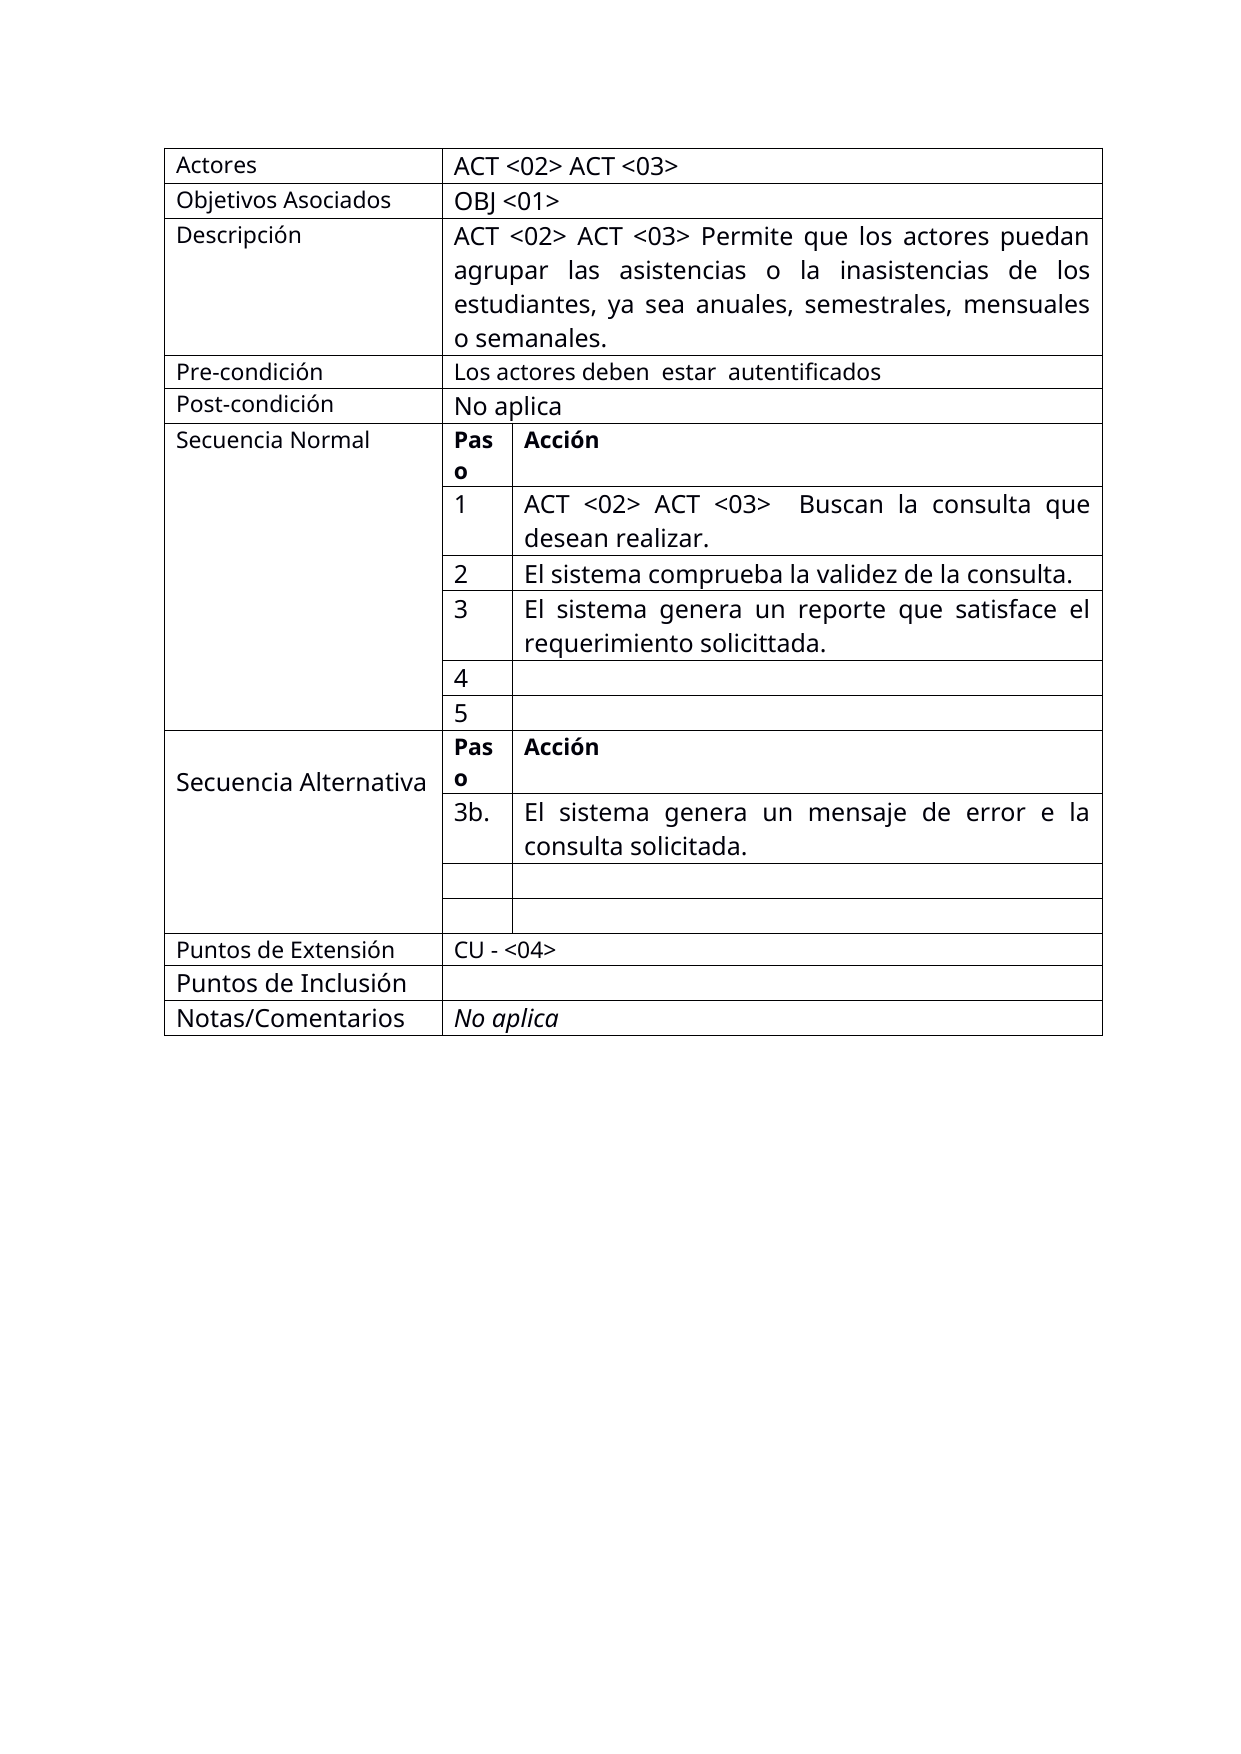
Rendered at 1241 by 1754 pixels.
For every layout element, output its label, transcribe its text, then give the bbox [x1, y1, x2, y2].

table_cell 1 [443, 487, 512, 555]
table_cell No aplica [443, 1001, 1102, 1035]
table_cell ACT <02> ACT <03> Permite que los actores puedan agrupar las asistencias o la inasistencias de los estudiantes, ya sea anuales, semestrales, mensuales o semanales. [443, 219, 1102, 355]
table_cell Actores [165, 149, 442, 183]
table_cell Objetivos Asociados [165, 184, 442, 218]
table_cell [443, 966, 1102, 1000]
table_cell Puntos de Extensión [165, 934, 442, 965]
table_cell Secuencia Alternativa [165, 731, 442, 933]
table_cell [513, 864, 1102, 897]
table_cell Notas/Comentarios [165, 1001, 442, 1035]
table_cell [443, 899, 512, 933]
table_cell 3b. [443, 794, 512, 862]
table_cell Paso [443, 424, 512, 486]
table_cell El sistema genera un reporte que satisface el requerimiento solicittada. [513, 591, 1102, 659]
table_cell [443, 864, 512, 897]
table_cell Post-condición [165, 389, 442, 422]
table_cell El sistema genera un mensaje de error e la consulta solicitada. [513, 794, 1102, 862]
table_cell Pre-condición [165, 356, 442, 387]
table_cell El sistema comprueba la validez de la consulta. [513, 556, 1102, 590]
table_cell ACT <02> ACT <03> Buscan la consulta que desean realizar. [513, 487, 1102, 555]
table_cell [513, 899, 1102, 933]
table_cell 3 [443, 591, 512, 659]
table_cell [513, 661, 1102, 694]
table_cell ACT <02> ACT <03> [443, 149, 1102, 183]
table_cell Acción [513, 731, 1102, 793]
table_cell 4 [443, 661, 512, 694]
table_cell Los actores deben estar autentificados [443, 356, 1102, 387]
table_cell Secuencia Normal [165, 424, 442, 730]
table_cell Puntos de Inclusión [165, 966, 442, 1000]
table_cell Acción [513, 424, 1102, 486]
table_cell 2 [443, 556, 512, 590]
table_cell Paso [443, 731, 512, 793]
table_cell OBJ <01> [443, 184, 1102, 218]
table_cell CU - <04> [443, 934, 1102, 965]
table_cell No aplica [443, 389, 1102, 422]
table_cell Descripción [165, 219, 442, 355]
table_cell 5 [443, 696, 512, 730]
table_cell [513, 696, 1102, 730]
